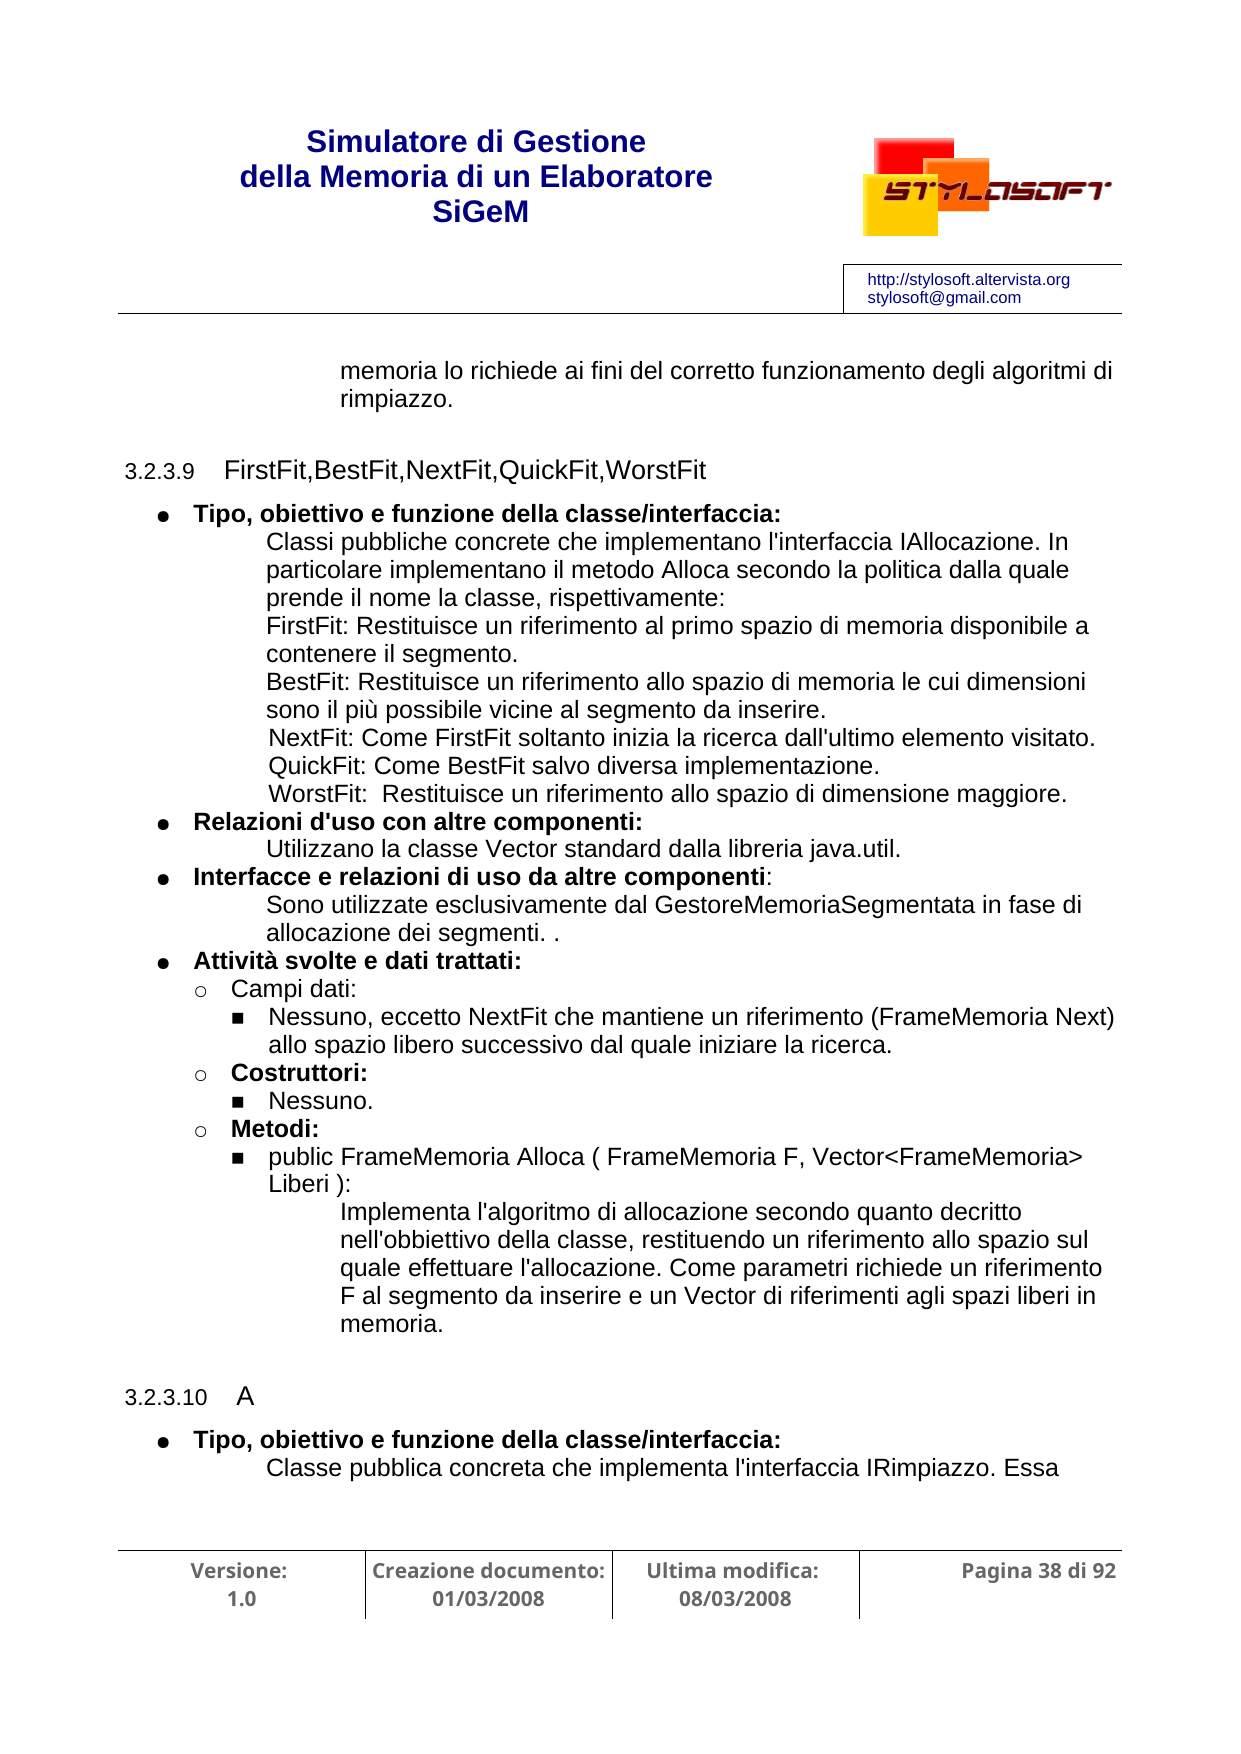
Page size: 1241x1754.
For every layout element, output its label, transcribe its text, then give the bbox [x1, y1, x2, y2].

list Attività svolte e dati trattati: [156, 947, 1122, 975]
list WorstFit: Restituisce un riferimento allo spazio di dimensione maggiore. [231, 779, 1122, 807]
list Relazioni d'uso con altre componenti: Utilizzano la classe Vector standard dalla libreria java.util. [156, 807, 1122, 863]
list Nessuno, eccetto NextFit che mantiene un riferimento (FrameMemoria Next) allo spazio libero successivo dal quale iniziare la ricerca. [231, 1003, 1122, 1058]
list Campi dati: [193, 975, 1122, 1003]
subtitle FirstFit,BestFit,NextFit,QuickFit,WorstFit [118, 455, 1122, 485]
list memoria lo richiede ai fini del corretto funzionamento degli algoritmi di rimpiazzo. [231, 357, 1122, 412]
list NextFit: Come FirstFit soltanto inizia la ricerca dall'ultimo elemento visitato. [231, 723, 1122, 751]
list Metodi: [193, 1114, 1122, 1142]
subtitle A [118, 1380, 1122, 1411]
list Tipo, obiettivo e funzione della classe/interfaccia: Classe pubblica concreta che implementa l'interfaccia IRimpiazzo. Essa [156, 1426, 1122, 1481]
list Nessuno. [231, 1086, 1122, 1114]
list Costruttori: [193, 1058, 1122, 1086]
list Interfacce e relazioni di uso da altre componenti: Sono utilizzate esclusivamente dal GestoreMemoriaSegmentata in fase di allocazione dei segmenti. . [156, 863, 1122, 947]
list Tipo, obiettivo e funzione della classe/interfaccia: Classi pubbliche concrete che implementano l'interfaccia IAllocazione. In particolare implementano il metodo Alloca secondo la politica dalla quale prende il nome la classe, rispettivamente: FirstFit: Restituisce un riferimento al primo spazio di memoria disponibile a contenere il segmento. BestFit: Restituisce un riferimento allo spazio di memoria le cui dimensioni sono il più possibile vicine al segmento da inserire. [156, 500, 1122, 723]
list public FrameMemoria Alloca ( FrameMemoria F, Vector<FrameMemoria> Liberi ): Implementa l'algoritmo di allocazione secondo quanto decritto nell'obbiettivo della classe, restituendo un riferimento allo spazio sul quale effettuare l'allocazione. Come parametri richiede un riferimento F al segmento da inserire e un Vector di riferimenti agli spazi liberi in memoria. [231, 1142, 1122, 1338]
list QuickFit: Come BestFit salvo diversa implementazione. [231, 751, 1122, 779]
picture [848, 123, 1117, 247]
